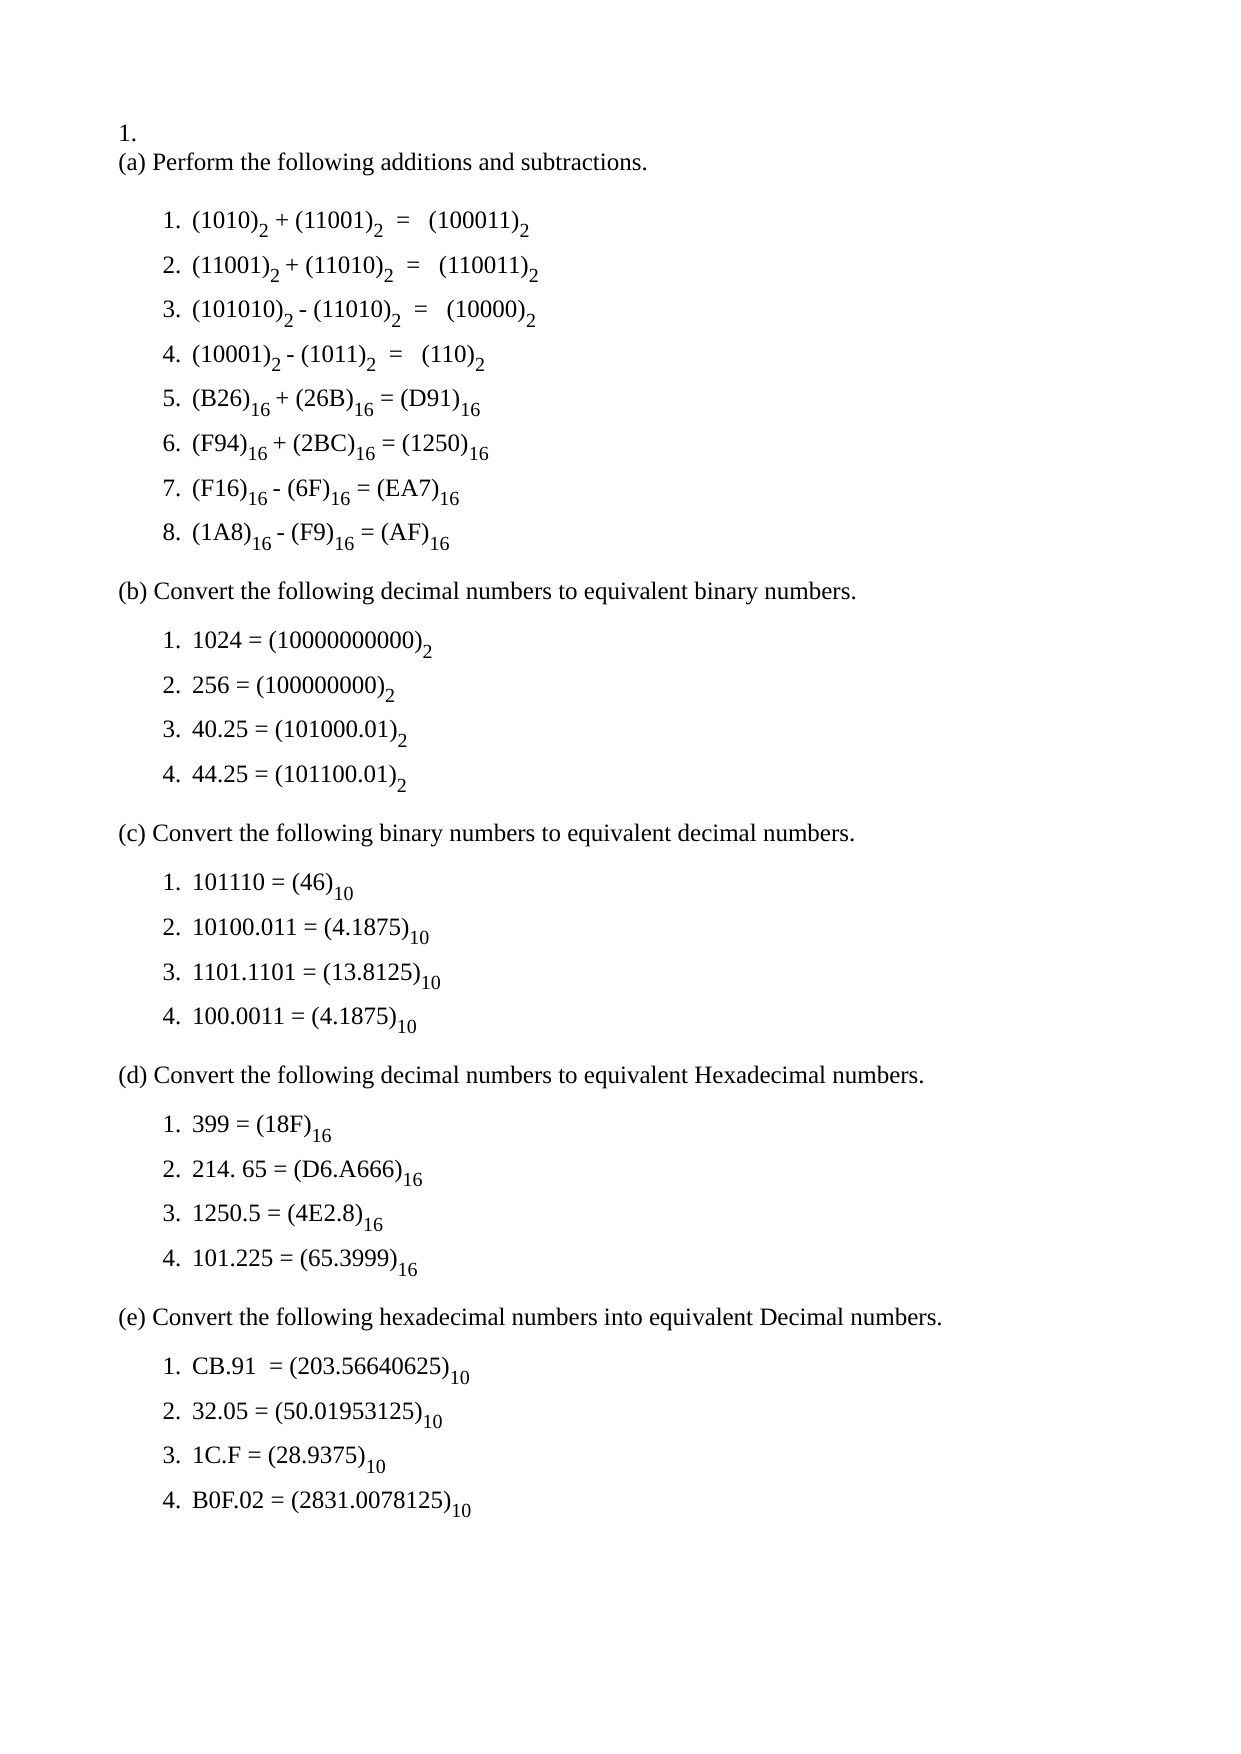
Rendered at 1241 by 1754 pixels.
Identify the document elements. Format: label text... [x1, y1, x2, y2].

text (c) Convert the following binary numbers to equivalent decimal numbers. [118, 818, 1122, 847]
list 100.0011 = (4.1875)10 [162, 1001, 1122, 1038]
text (d) Convert the following decimal numbers to equivalent Hexadecimal numbers. [118, 1060, 1122, 1089]
list 40.25 = (101000.01)2 [162, 714, 1122, 752]
list 1250.5 = (4E2.8)16 [162, 1198, 1122, 1236]
list 1024 = (10000000000)2 [162, 625, 1122, 663]
list CB.91 = (203.56640625)10 [162, 1351, 1122, 1388]
list (1A8)16 - (F9)16 = (AF)16 [162, 517, 1122, 554]
list 101110 = (46)10 [162, 867, 1122, 904]
list 1C.F = (28.9375)10 [162, 1441, 1122, 1478]
list 214. 65 = (D6.A666)16 [162, 1154, 1122, 1191]
list (10001)2 - (1011)2 = (110)2 [162, 339, 1122, 376]
list (1010)2 + (11001)2 = (100011)2 [162, 205, 1122, 242]
list 44.25 = (101100.01)2 [162, 759, 1122, 796]
list (F94)16 + (2BC)16 = (1250)16 [162, 428, 1122, 465]
list 101.225 = (65.3999)16 [162, 1243, 1122, 1280]
text (e) Convert the following hexadecimal numbers into equivalent Decimal numbers. [118, 1302, 1122, 1331]
list (B26)16 + (26B)16 = (D91)16 [162, 383, 1122, 421]
list 32.05 = (50.01953125)10 [162, 1396, 1122, 1433]
text (b) Convert the following decimal numbers to equivalent binary numbers. [118, 576, 1122, 605]
list 1101.1101 = (13.8125)10 [162, 957, 1122, 994]
list (11001)2 + (11010)2 = (110011)2 [162, 250, 1122, 287]
list 10100.011 = (4.1875)10 [162, 912, 1122, 949]
list 399 = (18F)16 [162, 1109, 1122, 1147]
list (F16)16 - (6F)16 = (EA7)16 [162, 473, 1122, 510]
list 256 = (100000000)2 [162, 670, 1122, 707]
list B0F.02 = (2831.0078125)10 [162, 1485, 1122, 1522]
text 1. (a) Perform the following additions and subtractions. [118, 118, 1122, 176]
list (101010)2 - (11010)2 = (10000)2 [162, 294, 1122, 331]
